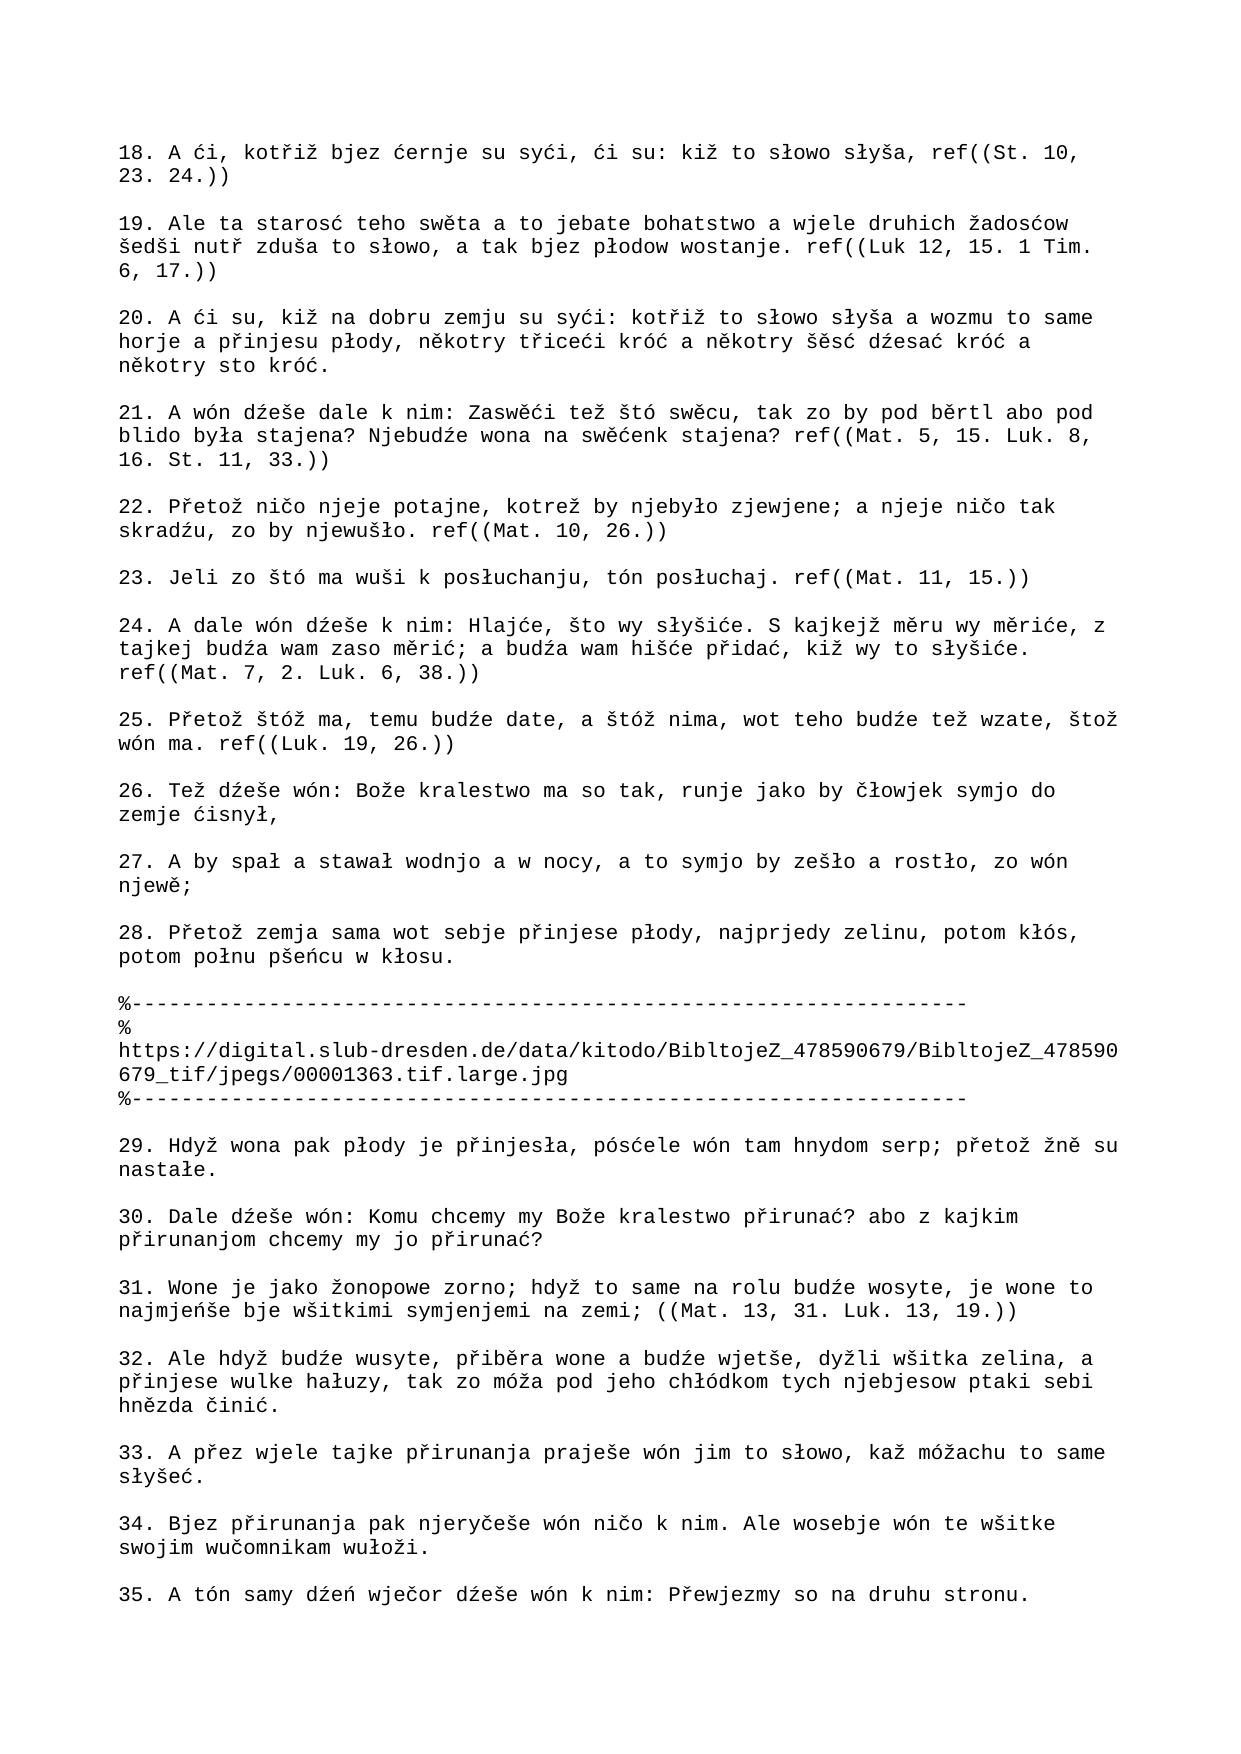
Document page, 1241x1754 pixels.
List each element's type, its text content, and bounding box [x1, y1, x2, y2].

text 24. A dale wón dźeše k nim: Hlajće, što wy słyšiće. S kajkejž měru wy měriće, z tajkej budźa wam zaso měrić; a budźa wam hišće přidać, kiž wy to słyšiće. ref((Mat. 7, 2. Luk. 6, 38.)) [118, 615, 1122, 686]
text 18. A ći, kotřiž bjez ćernje su syći, ći su: kiž to słowo słyša, ref((St. 10, 23. 24.)) [118, 142, 1122, 189]
text 31. Wone je jako žonopowe zorno; hdyž to same na rolu budźe wosyte, je wone to najmjeńše bje wšitkimi symjenjemi na zemi; ((Mat. 13, 31. Luk. 13, 19.)) [118, 1277, 1122, 1324]
text % https://digital.slub-dresden.de/data/kitodo/BibltojeZ_478590679/BibltojeZ_478590679_tif/jpegs/00001363.tif.large.jpg %------------------------------------------------------------------- [118, 1017, 1122, 1111]
text 19. Ale ta starosć teho swěta a to jebate bohatstwo a wjele druhich žadosćow šedši nutř zduša to słowo, a tak bjez płodow wostanje. ref((Luk 12, 15. 1 Tim. 6, 17.)) [118, 213, 1122, 284]
text 28. Přetož zemja sama wot sebje přinjese płody, najprjedy zelinu, potom kłós, potom połnu pšeńcu w kłosu. [118, 922, 1122, 969]
text 25. Přetož štóž ma, temu budźe date, a štóž nima, wot teho budźe tež wzate, štož wón ma. ref((Luk. 19, 26.)) [118, 709, 1122, 757]
text 32. Ale hdyž budźe wusyte, přiběra wone a budźe wjetše, dyžli wšitka zelina, a přinjese wulke hałuzy, tak zo móža pod jeho chłódkom tych njebjesow ptaki sebi hnězda činić. [118, 1348, 1122, 1419]
text %------------------------------------------------------------------- [118, 993, 1122, 1017]
text 22. Přetož ničo njeje potajne, kotrež by njebyło zjewjene; a njeje ničo tak skradźu, zo by njewušło. ref((Mat. 10, 26.)) [118, 496, 1122, 544]
text 20. A ći su, kiž na dobru zemju su syći: kotřiž to słowo słyša a wozmu to same horje a přinjesu płody, někotry třiceći króć a někotry šěsć dźesać króć a někotry sto króć. [118, 307, 1122, 378]
text 30. Dale dźeše wón: Komu chcemy my Bože kralestwo přirunać? abo z kajkim přirunanjom chcemy my jo přirunać? [118, 1206, 1122, 1253]
text 29. Hdyž wona pak płody je přinjesła, pósćele wón tam hnydom serp; přetož žně su nastałe. [118, 1135, 1122, 1182]
text 34. Bjez přirunanja pak njeryčeše wón ničo k nim. Ale wosebje wón te wšitke swojim wučomnikam wułoži. [118, 1513, 1122, 1561]
text 23. Jeli zo štó ma wuši k posłuchanju, tón posłuchaj. ref((Mat. 11, 15.)) [118, 567, 1122, 591]
text 35. A tón samy dźeń wječor dźeše wón k nim: Přewjezmy so na druhu stronu. [118, 1584, 1122, 1608]
text 21. A wón dźeše dale k nim: Zaswěći tež štó swěcu, tak zo by pod běrtl abo pod blido była stajena? Njebudźe wona na swěćenk stajena? ref((Mat. 5, 15. Luk. 8, 16. St. 11, 33.)) [118, 402, 1122, 473]
text 26. Tež dźeše wón: Bože kralestwo ma so tak, runje jako by čłowjek symjo do zemje ćisnył, [118, 780, 1122, 827]
text 27. A by spał a stawał wodnjo a w nocy, a to symjo by zešło a rostło, zo wón njewě; [118, 851, 1122, 898]
text 33. A přez wjele tajke přirunanja praješe wón jim to słowo, kaž móžachu to same słyšeć. [118, 1442, 1122, 1489]
